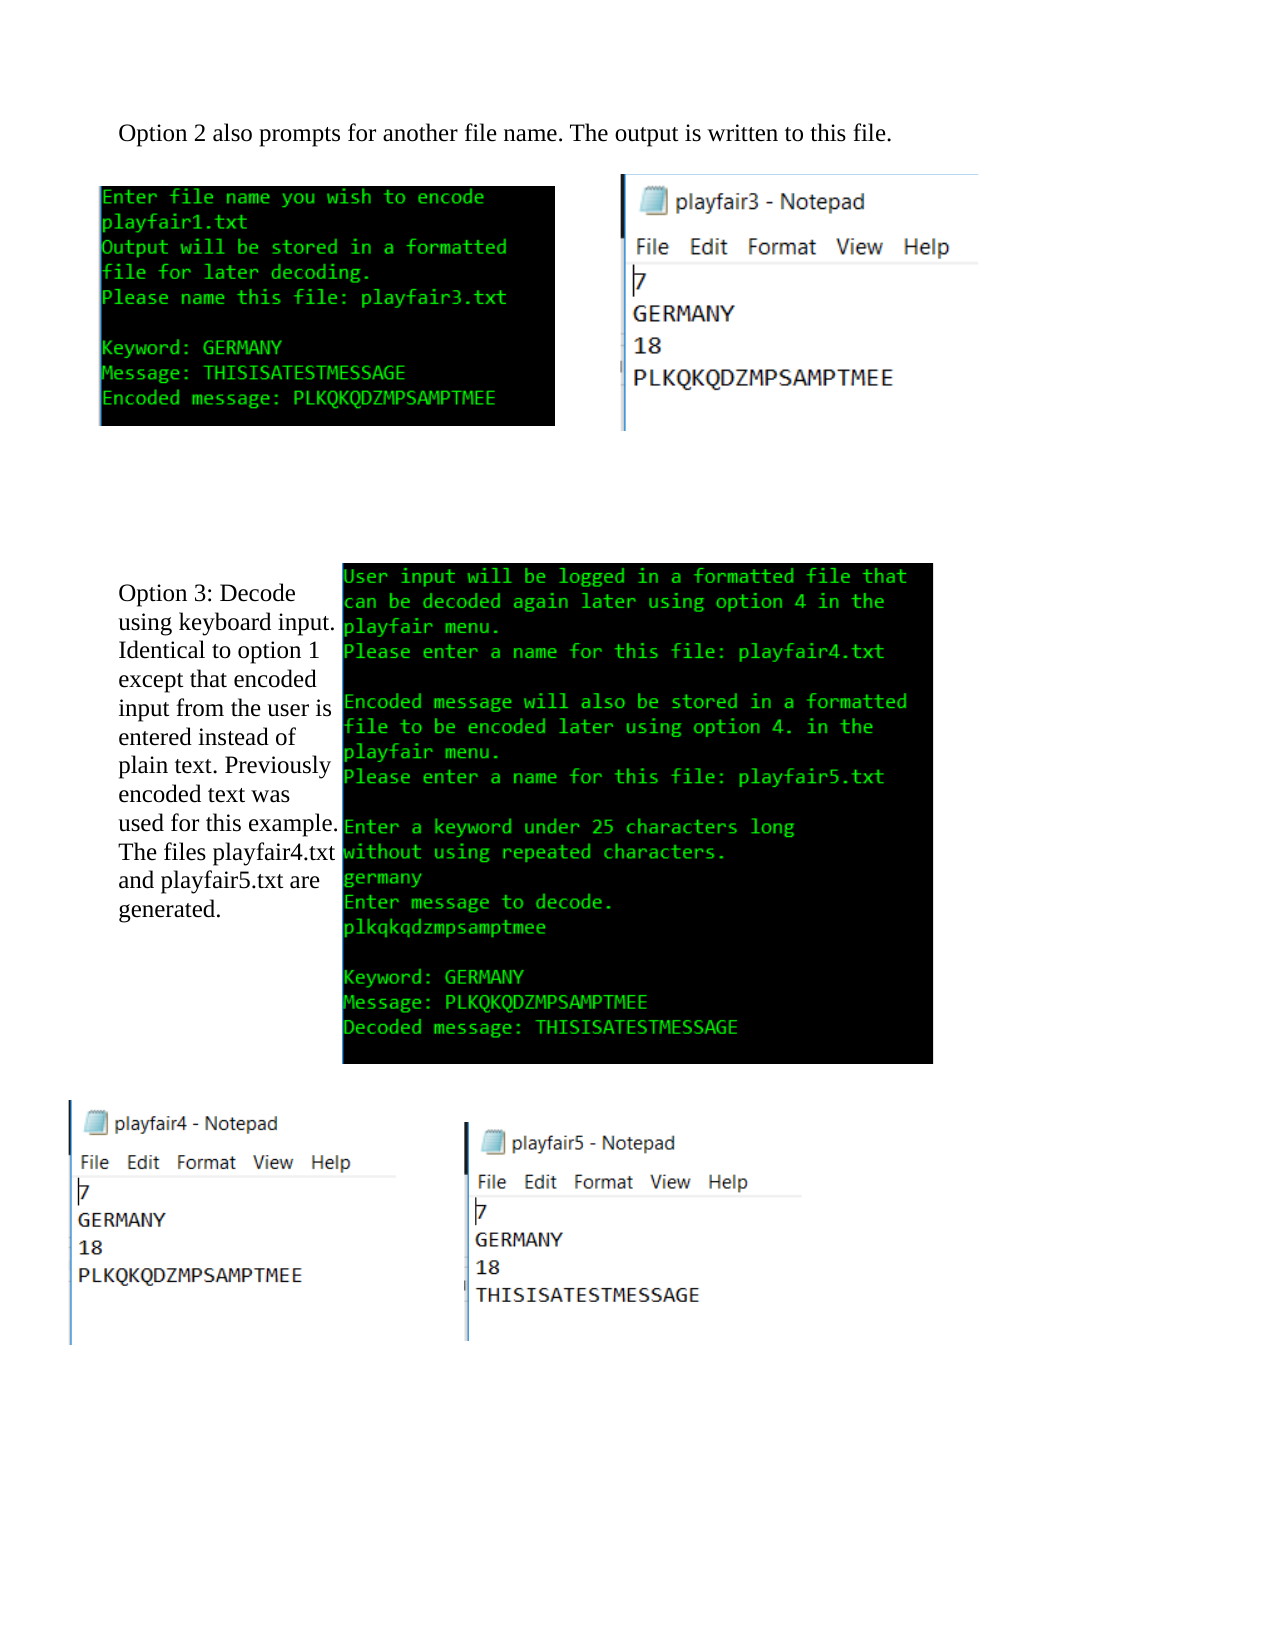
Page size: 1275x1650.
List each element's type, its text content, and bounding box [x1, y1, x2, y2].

text Option 2 also prompts for another file name. The output is written to this file. [118, 118, 1157, 147]
picture [464, 1122, 802, 1341]
picture [68, 1100, 396, 1345]
picture [620, 174, 979, 431]
picture [98, 186, 555, 426]
text Option 3: Decode using keyboard input. Identical to option 1 except that encoded input from the user is entered instead of plain text. Previously encoded text was used for this example. The files playfair4.txt and playfair5.txt are generated. [118, 578, 341, 923]
picture [341, 563, 934, 1064]
text [934, 578, 1157, 923]
